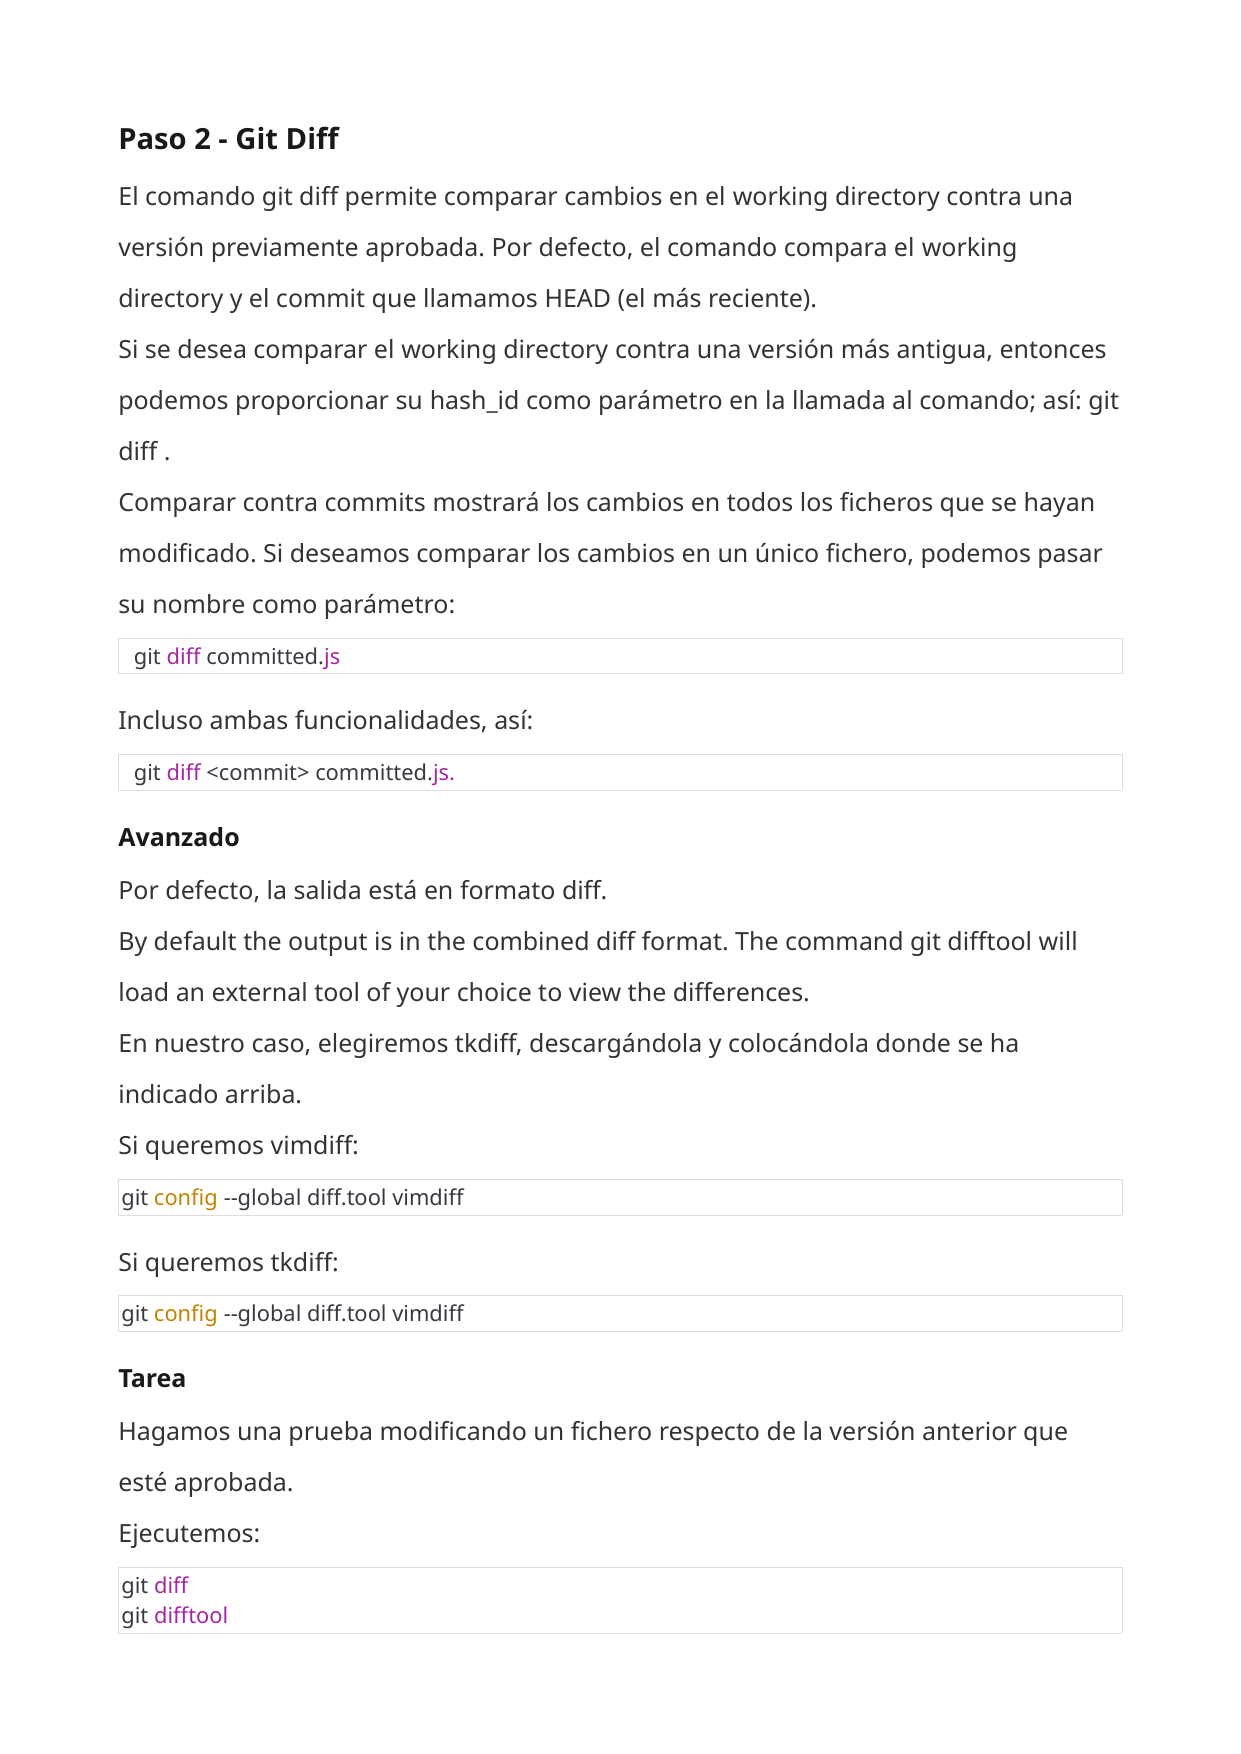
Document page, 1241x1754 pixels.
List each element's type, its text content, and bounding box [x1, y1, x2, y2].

text Hagamos una prueba modificando un fichero respecto de la versión anterior que esté aprobada. [118, 1414, 1122, 1499]
text El comando git diff permite comparar cambios en el working directory contra una versión previamente aprobada. Por defecto, el comando compara el working directory y el commit que llamamos HEAD (el más reciente). [118, 178, 1122, 314]
text git diff [119, 1568, 1122, 1597]
text git difftool [119, 1597, 1122, 1633]
text Por defecto, la salida está en formato diff. [118, 873, 1122, 907]
text Ejecutemos: [118, 1516, 1122, 1550]
text Incluso ambas funcionalidades, así: [118, 703, 1122, 737]
text Si queremos tkdiff: [118, 1244, 1122, 1278]
text git config --global diff.tool vimdiff [119, 1180, 1122, 1215]
text git diff <commit> committed.js. [119, 755, 1122, 790]
subtitle Avanzado [118, 819, 1122, 853]
text git config --global diff.tool vimdiff [119, 1296, 1122, 1331]
text Si queremos vimdiff: [118, 1128, 1122, 1162]
subtitle Paso 2 - Git Diff [118, 118, 1122, 158]
subtitle Tarea [118, 1361, 1122, 1394]
text Si se desea comparar el working directory contra una versión más antigua, entonces podemos proporcionar su hash_id como parámetro en la llamada al comando; así: git diff . [118, 331, 1122, 467]
text En nuestro caso, elegiremos tkdiff, descargándola y colocándola donde se ha indicado arriba. [118, 1026, 1122, 1111]
text git diff committed.js [119, 639, 1122, 673]
text Comparar contra commits mostrará los cambios en todos los ficheros que se hayan modificado. Si deseamos comparar los cambios en un único fichero, podemos pasar su nombre como parámetro: [118, 484, 1122, 621]
text By default the output is in the combined diff format. The command git difftool will load an external tool of your choice to view the differences. [118, 924, 1122, 1009]
